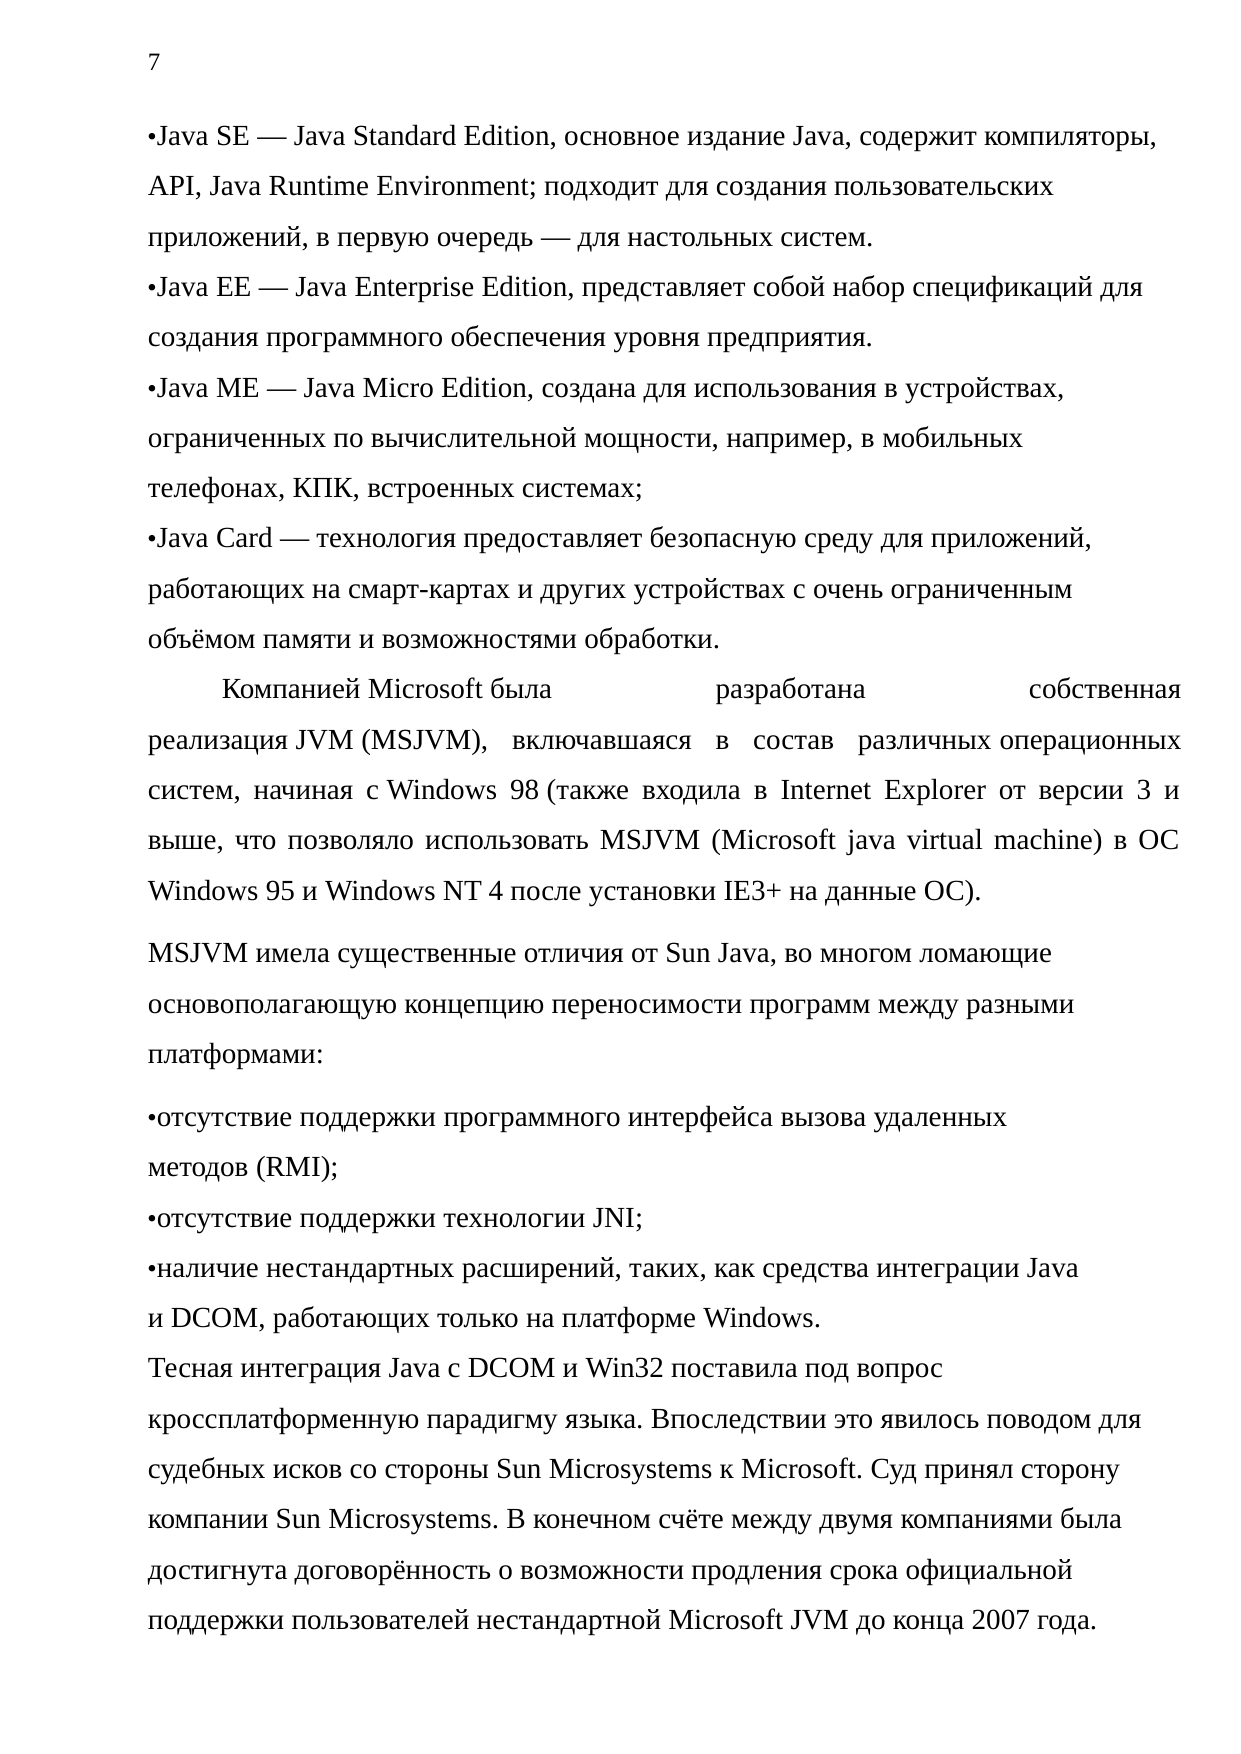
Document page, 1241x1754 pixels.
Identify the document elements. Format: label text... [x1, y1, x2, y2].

list Java SE — Java Standard Edition, основное издание Java, содержит компиляторы, API, Java Runtime Environment; подходит для создания пользовательских приложений, в первую очередь — для настольных систем. [148, 118, 1181, 252]
list Java ME — Java Micro Edition, создана для использования в устройствах, ограниченных по вычислительной мощности, например, в мобильных телефонах, КПК, встроенных системах; [148, 370, 1181, 504]
list отсутствие поддержки технологии JNI; [148, 1200, 1181, 1233]
list Java EE — Java Enterprise Edition, представляет собой набор спецификаций для создания программного обеспечения уровня предприятия. [148, 269, 1181, 353]
text Компанией Microsoft была разработана собственная реализация JVM (MSJVM), включавшаяся в состав различных операционных систем, начиная с Windows 98 (также входила в Internet Explorer от версии 3 и выше, что позволяло использовать MSJVM (Microsoft java virtual machine) в ОС Windows 95 и Windows NT 4 после установки IE3+ на данные ОС). [148, 672, 1181, 906]
text MSJVM имела существенные отличия от Sun Java, во многом ломающие основополагающую концепцию переносимости программ между разными платформами: [148, 936, 1181, 1070]
text Тесная интеграция Java с DCOM и Win32 поставила под вопрос кроссплатформенную парадигму языка. Впоследствии это явилось поводом для судебных исков со стороны Sun Microsystems к Microsoft. Суд принял сторону компании Sun Microsystems. В конечном счёте между двумя компаниями была достигнута договорённость о возможности продления срока официальной поддержки пользователей нестандартной Microsoft JVM до конца 2007 года. [148, 1351, 1181, 1636]
list наличие нестандартных расширений, таких, как средства интеграции Java и DCOM, работающих только на платформе Windows. [148, 1250, 1181, 1334]
list Java Card — технология предоставляет безопасную среду для приложений, работающих на смарт-картах и других устройствах с очень ограниченным объёмом памяти и возможностями обработки. [148, 521, 1181, 655]
list отсутствие поддержки программного интерфейса вызова удаленных методов (RMI); [148, 1099, 1181, 1183]
